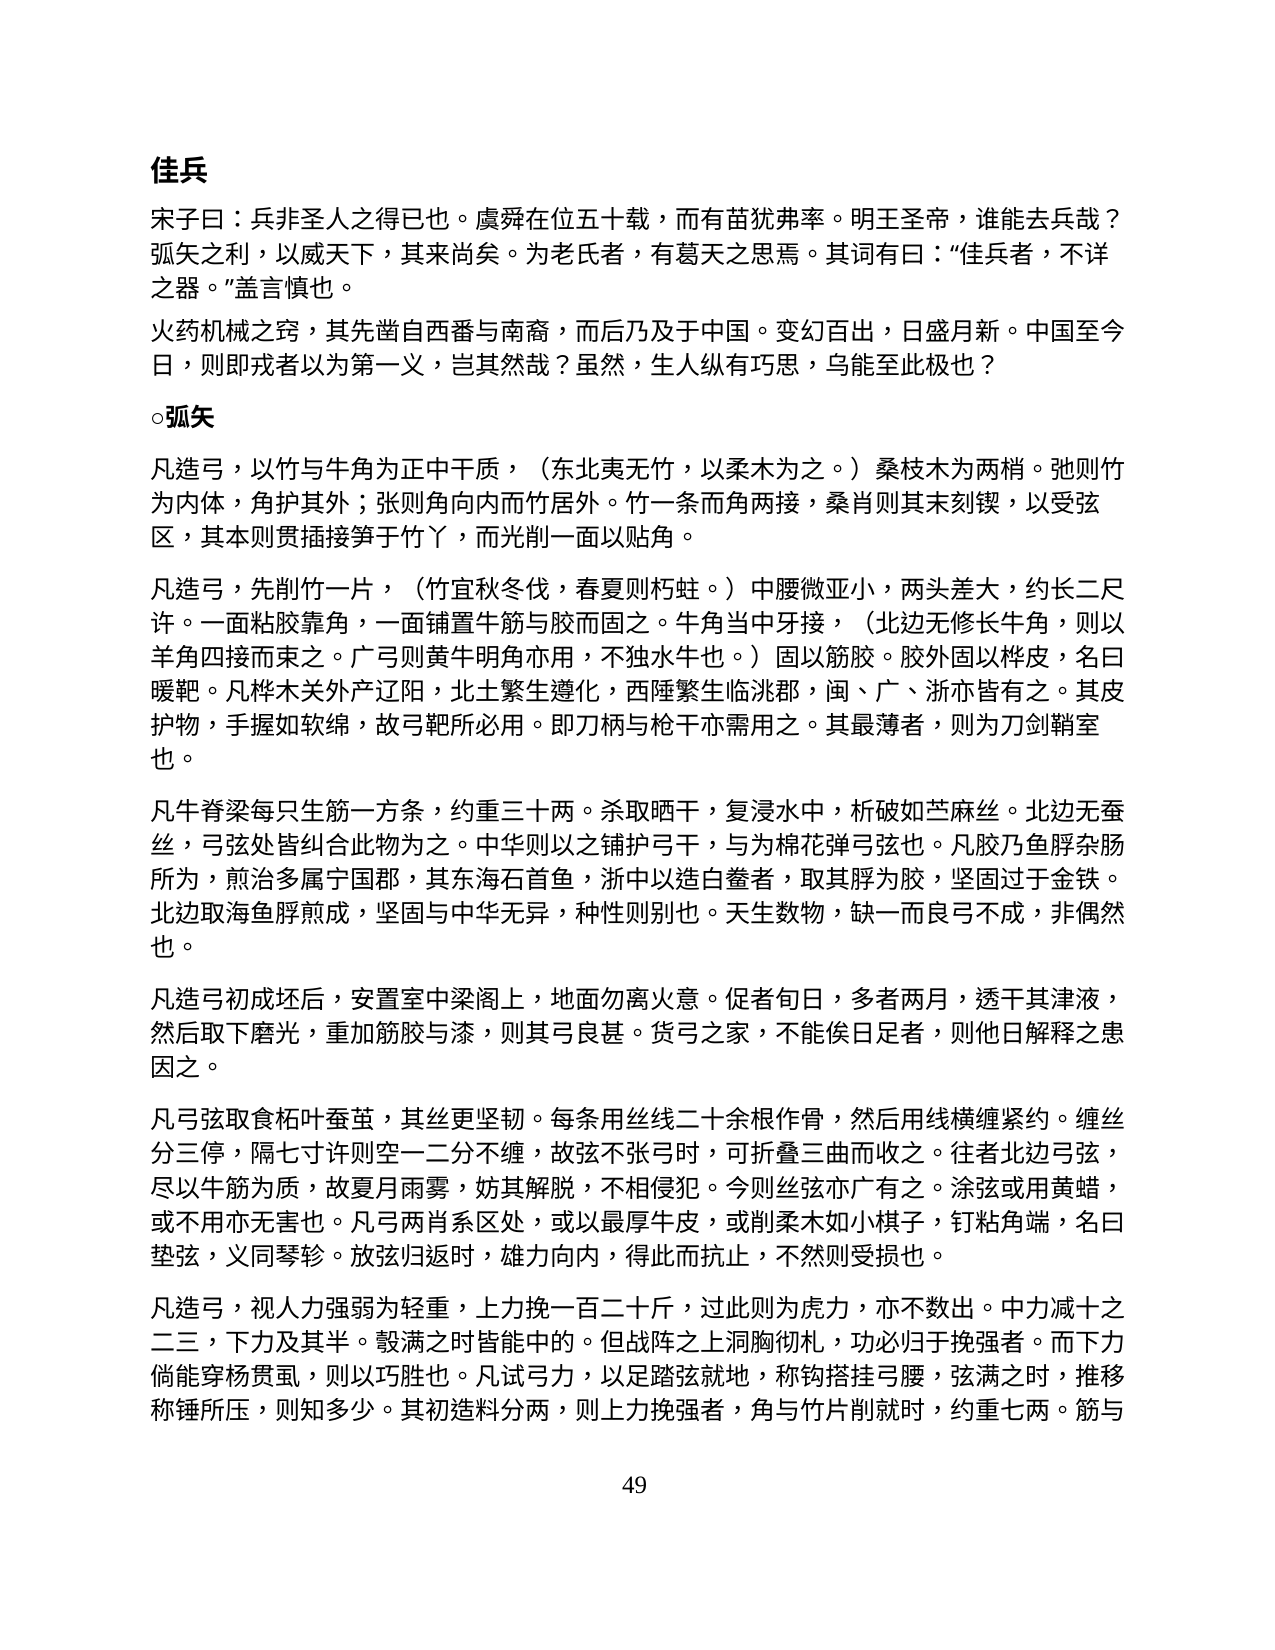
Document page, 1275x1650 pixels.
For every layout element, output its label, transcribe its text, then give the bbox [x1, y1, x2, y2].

text ○弧矢 [150, 399, 1125, 433]
text 凡造弓初成坯后，安置室中梁阁上，地面勿离火意。促者旬日，多者两月，透干其津液，然后取下磨光，重加筋胶与漆，则其弓良甚。货弓之家，不能俟日足者，则他日解释之患因之。 [150, 982, 1125, 1084]
text 火药机械之窍，其先凿自西番与南裔，而后乃及于中国。变幻百出，日盛月新。中国至今日，则即戎者以为第一义，岂其然哉？虽然，生人纵有巧思，乌能至此极也？ [150, 313, 1125, 381]
text 凡造弓，以竹与牛角为正中干质，（东北夷无竹，以柔木为之。）桑枝木为两梢。弛则竹为内体，角护其外；张则角向内而竹居外。竹一条而角两接，桑肖则其末刻锲，以受弦区，其本则贯插接笋于竹丫，而光削一面以贴角。 [150, 451, 1125, 553]
text 凡造弓，先削竹一片，（竹宜秋冬伐，春夏则朽蛀。）中腰微亚小，两头差大，约长二尺许。一面粘胶靠角，一面铺置牛筋与胶而固之。牛角当中牙接，（北边无修长牛角，则以羊角四接而束之。广弓则黄牛明角亦用，不独水牛也。）固以筋胶。胶外固以桦皮，名曰暖靶。凡桦木关外产辽阳，北土繁生遵化，西陲繁生临洮郡，闽、广、浙亦皆有之。其皮护物，手握如软绵，故弓靶所必用。即刀柄与枪干亦需用之。其最薄者，则为刀剑鞘室也。 [150, 571, 1125, 776]
text 宋子曰：兵非圣人之得已也。虞舜在位五十载，而有苗犹弗率。明王圣帝，谁能去兵哉？弧矢之利，以威天下，其来尚矣。为老氏者，有葛天之思焉。其词有曰：“佳兵者，不详之器。”盖言慎也。 [150, 202, 1125, 304]
text 凡造弓，视人力强弱为轻重，上力挽一百二十斤，过此则为虎力，亦不数出。中力减十之二三，下力及其半。彀满之时皆能中的。但战阵之上洞胸彻札，功必归于挽强者。而下力倘能穿杨贯虱，则以巧胜也。凡试弓力，以足踏弦就地，称钩搭挂弓腰，弦满之时，推移称锤所压，则知多少。其初造料分两，则上力挽强者，角与竹片削就时，约重七两。筋与 [150, 1290, 1125, 1427]
subtitle 佳兵 [150, 150, 1125, 190]
text 凡弓弦取食柘叶蚕茧，其丝更坚韧。每条用丝线二十余根作骨，然后用线横缠紧约。缠丝分三停，隔七寸许则空一二分不缠，故弦不张弓时，可折叠三曲而收之。往者北边弓弦，尽以牛筋为质，故夏月雨雾，妨其解脱，不相侵犯。今则丝弦亦广有之。涂弦或用黄蜡，或不用亦无害也。凡弓两肖系区处，或以最厚牛皮，或削柔木如小棋子，钉粘角端，名曰垫弦，义同琴轸。放弦归返时，雄力向内，得此而抗止，不然则受损也。 [150, 1102, 1125, 1272]
text 凡牛脊梁每只生筋一方条，约重三十两。杀取晒干，复浸水中，析破如苎麻丝。北边无蚕丝，弓弦处皆纠合此物为之。中华则以之铺护弓干，与为棉花弹弓弦也。凡胶乃鱼脬杂肠所为，煎治多属宁国郡，其东海石首鱼，浙中以造白鲞者，取其脬为胶，坚固过于金铁。北边取海鱼脬煎成，坚固与中华无异，种性则别也。天生数物，缺一而良弓不成，非偶然也。 [150, 794, 1125, 964]
